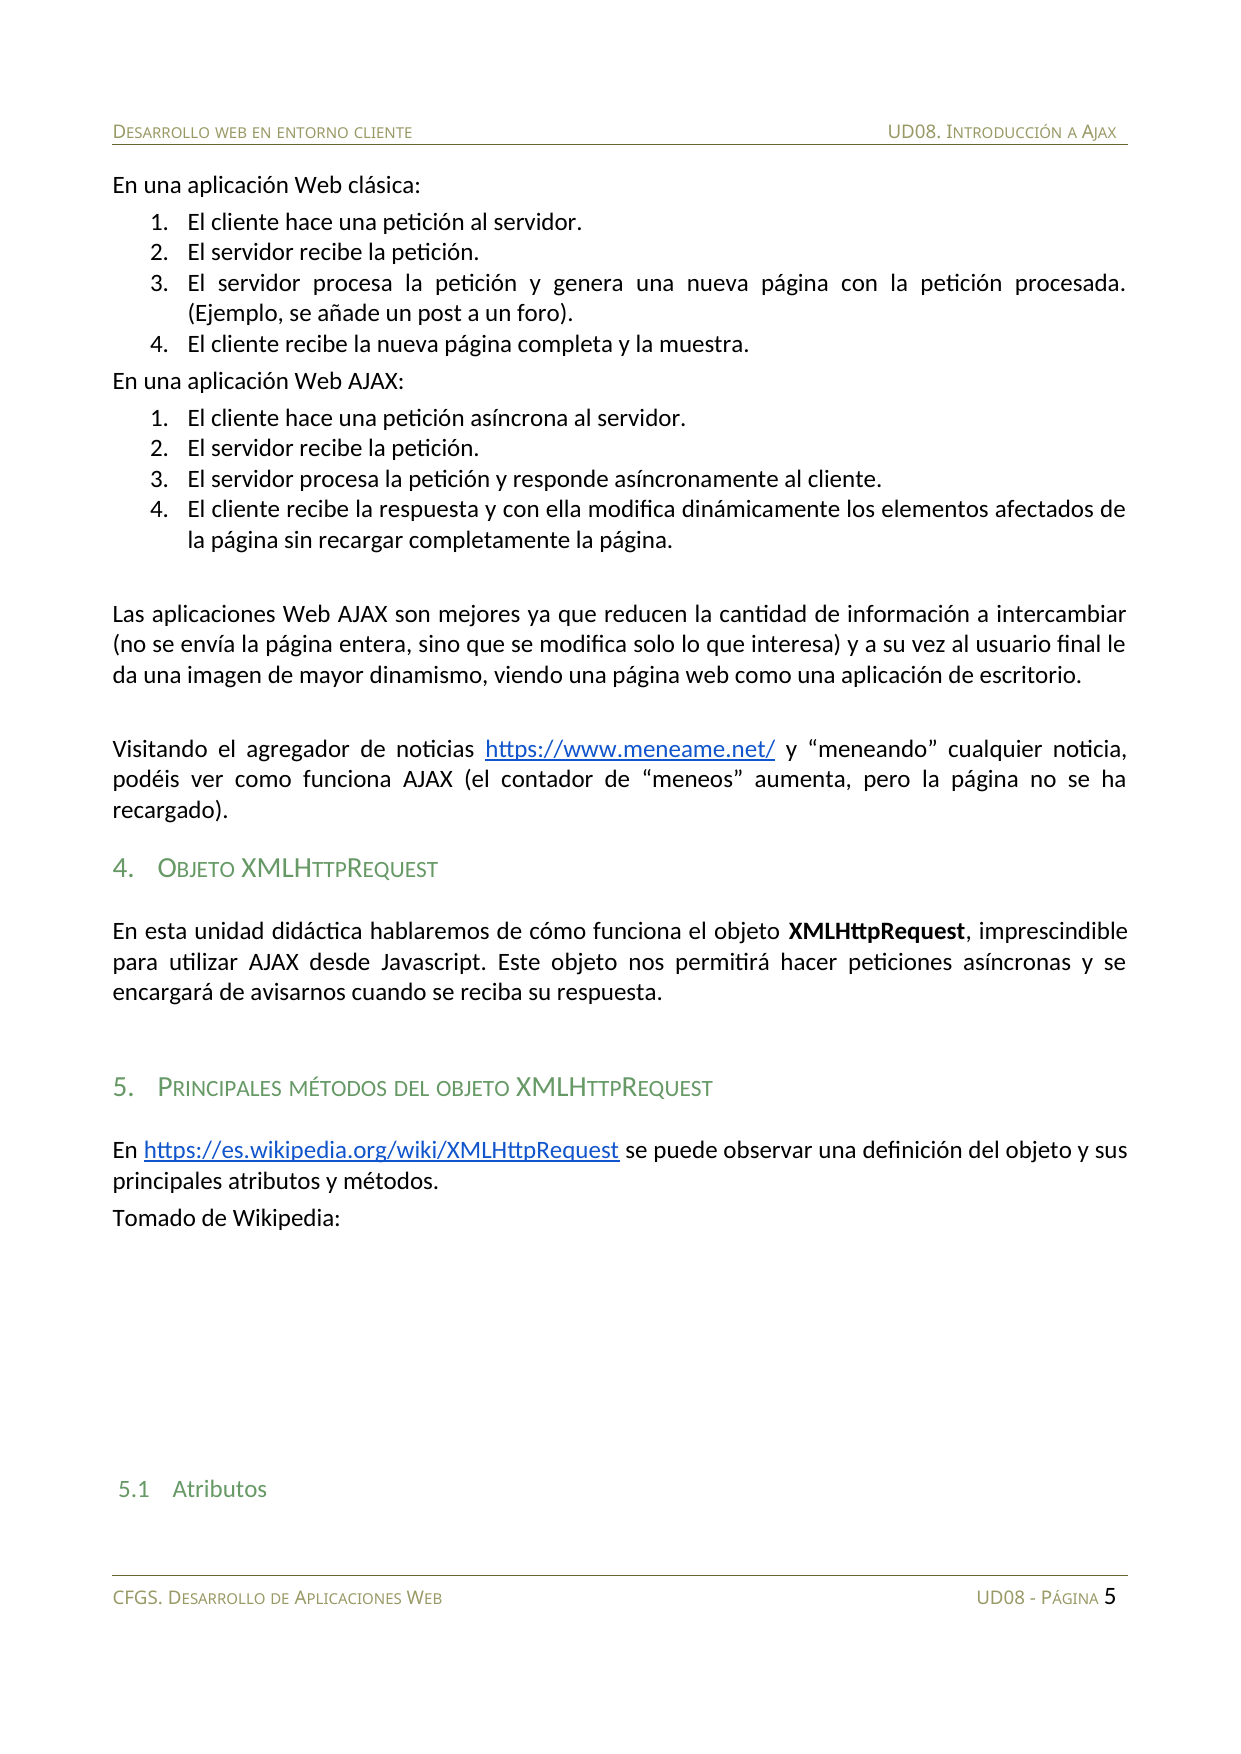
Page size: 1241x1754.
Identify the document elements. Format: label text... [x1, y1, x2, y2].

text Visitando el agregador de noticias https://www.meneame.net/ y “meneando” cualquier noticia, podéis ver como funciona AJAX (el contador de “meneos” aumenta, pero la página no se ha recargado). [112, 733, 1128, 825]
text En una aplicación Web AJAX: [112, 365, 1128, 396]
subtitle Atributos [112, 1473, 1128, 1503]
list El servidor procesa la petición y genera una nueva página con la petición procesada. (Ejemplo, se añade un post a un foro). [150, 267, 1128, 328]
list El servidor procesa la petición y responde asíncronamente al cliente. [150, 463, 1128, 494]
subtitle Principales métodos del objeto XMLHttpRequest [112, 1068, 1128, 1104]
text Las aplicaciones Web AJAX son mejores ya que reducen la cantidad de información a intercambiar (no se envía la página entera, sino que se modifica solo lo que interesa) y a su vez al usuario final le da una imagen de mayor dinamismo, viendo una página web como una aplicación de escritorio. [112, 598, 1128, 690]
list El cliente recibe la nueva página completa y la muestra. [150, 328, 1128, 359]
list El cliente recibe la respuesta y con ella modifica dinámicamente los elementos afectados de la página sin recargar completamente la página. [150, 494, 1128, 555]
text Tomado de Wikipedia: [112, 1202, 1128, 1232]
list El servidor recibe la petición. [150, 237, 1128, 267]
list El cliente hace una petición al servidor. [150, 206, 1128, 237]
subtitle Objeto XMLHttpRequest [112, 849, 1128, 885]
list El servidor recibe la petición. [150, 433, 1128, 463]
text En esta unidad didáctica hablaremos de cómo funciona el objeto XMLHttpRequest, imprescindible para utilizar AJAX desde Javascript. Este objeto nos permitirá hacer peticiones asíncronas y se encargará de avisarnos cuando se reciba su respuesta. [112, 915, 1128, 1007]
text En https://es.wikipedia.org/wiki/XMLHttpRequest se puede observar una definición del objeto y sus principales atributos y métodos. [112, 1134, 1128, 1195]
text En una aplicación Web clásica: [112, 169, 1128, 199]
list El cliente hace una petición asíncrona al servidor. [150, 402, 1128, 433]
